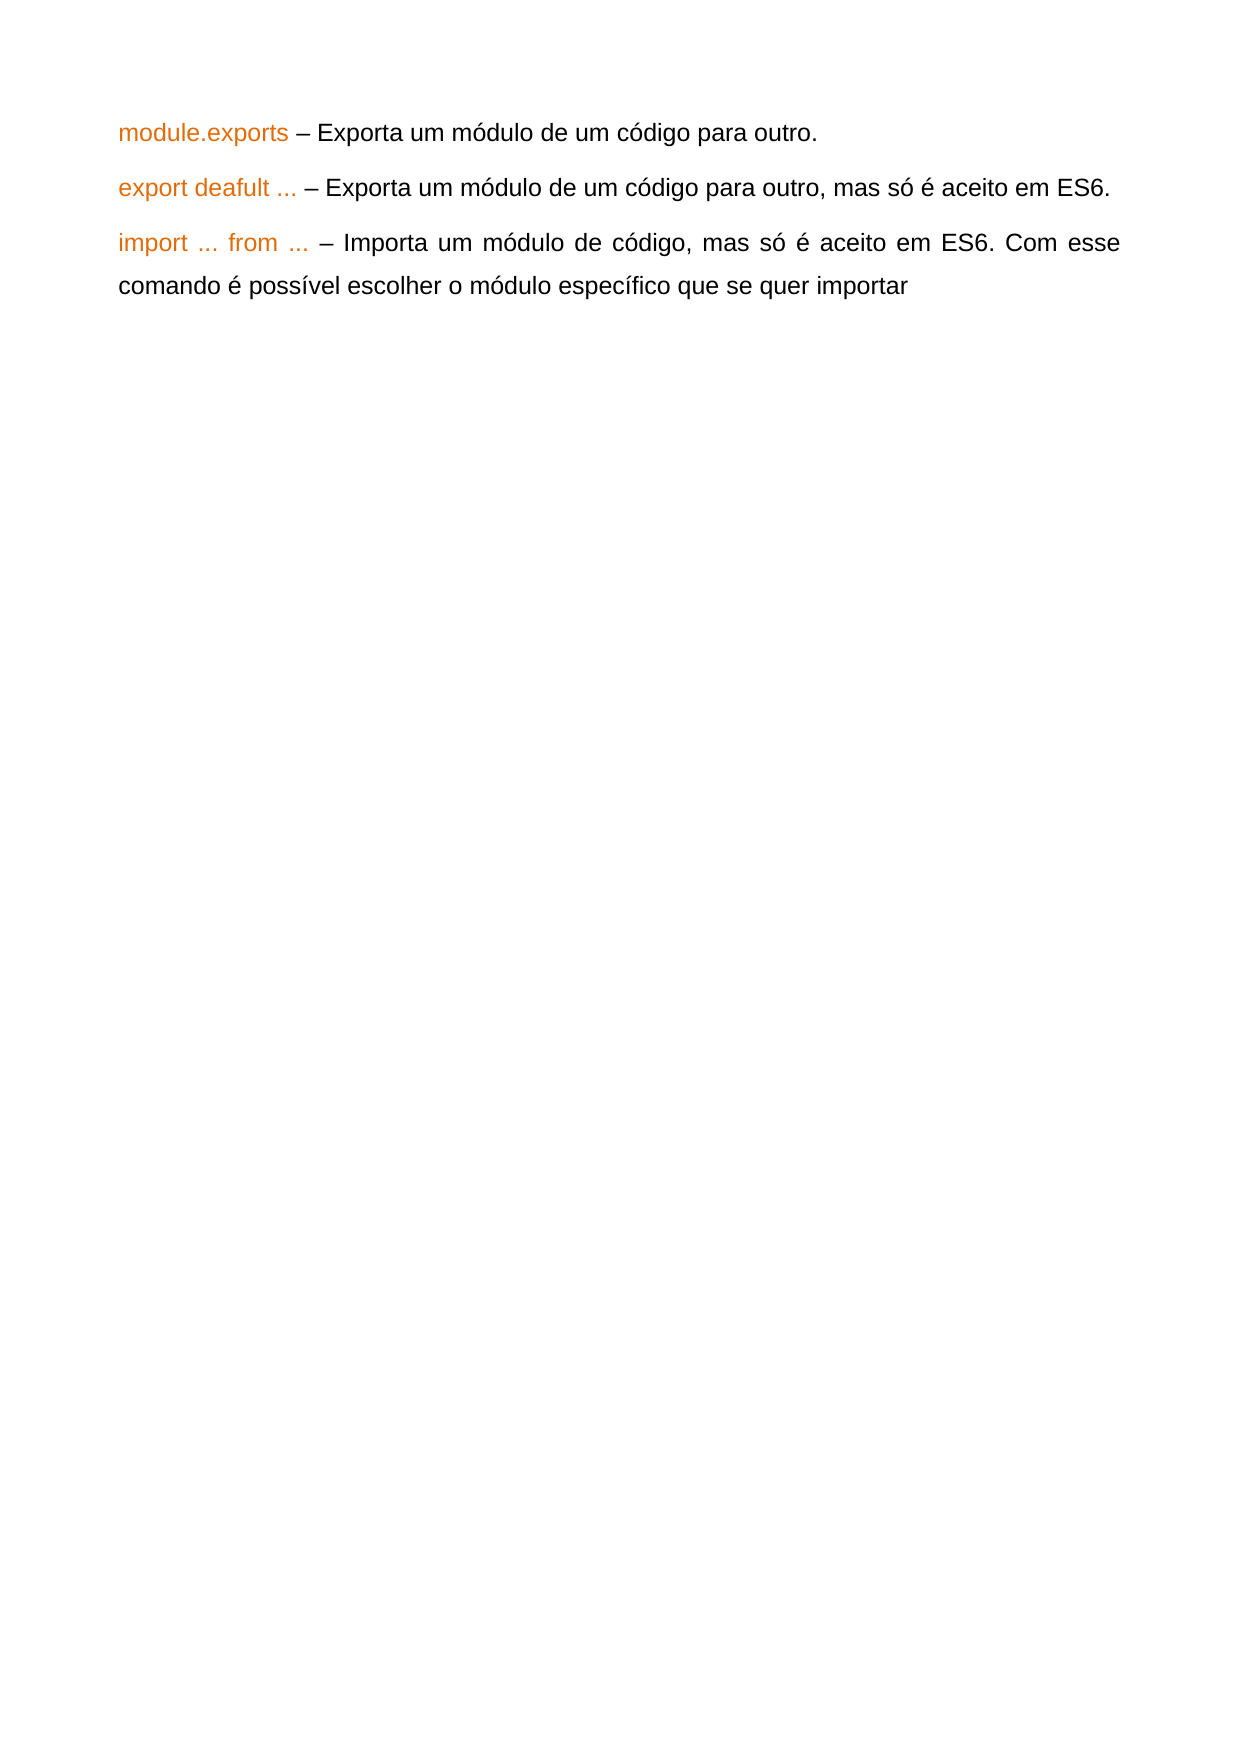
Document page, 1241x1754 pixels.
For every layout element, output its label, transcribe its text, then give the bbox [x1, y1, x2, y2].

text export deafult ... – Exporta um módulo de um código para outro, mas só é aceito em ES6. [118, 173, 1122, 202]
text import ... from ... – Importa um módulo de código, mas só é aceito em ES6. Com esse comando é possível escolher o módulo específico que se quer importar [118, 228, 1122, 300]
text module.exports – Exporta um módulo de um código para outro. [118, 118, 1122, 147]
